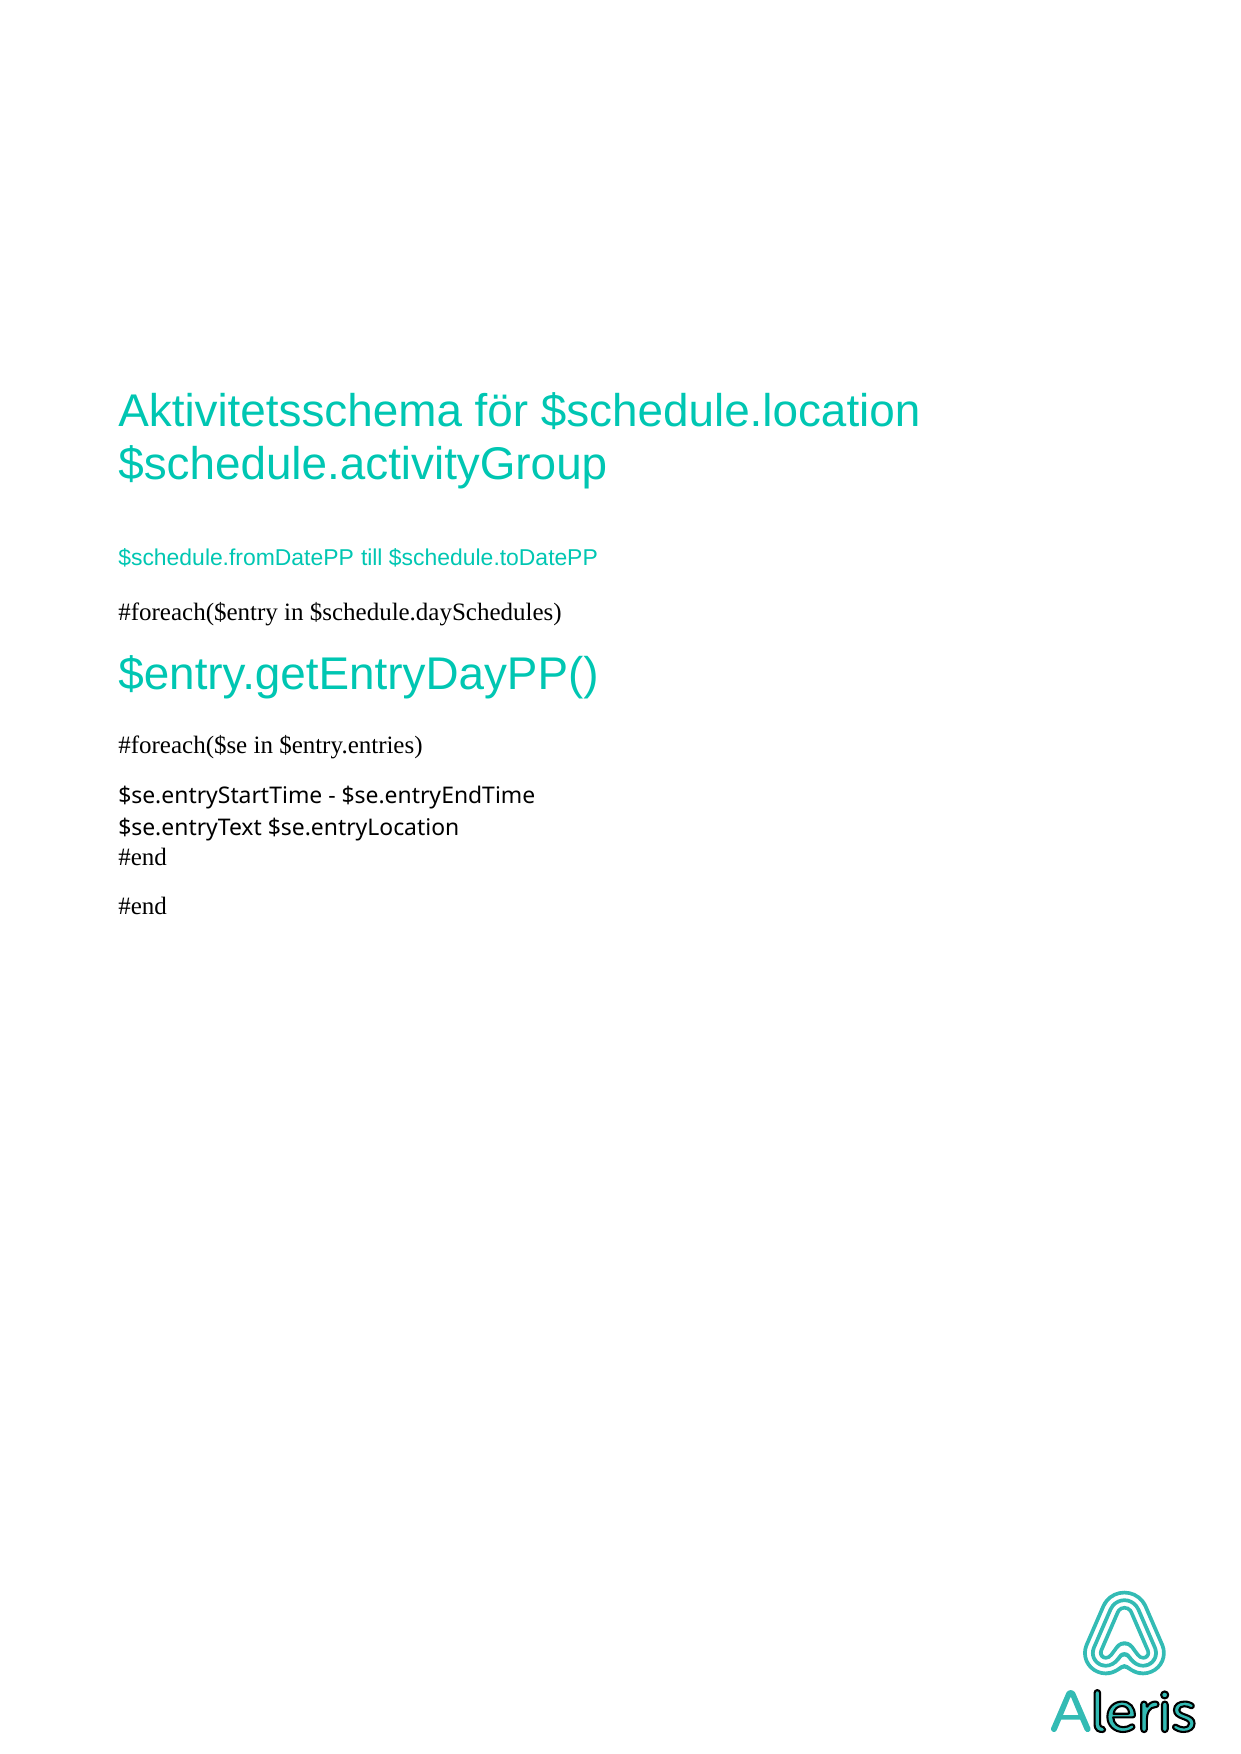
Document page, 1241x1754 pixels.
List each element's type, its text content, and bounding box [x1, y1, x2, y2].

text #foreach($entry in $schedule.daySchedules) [118, 597, 1122, 626]
text Aktivitetsschema för $schedule.location $schedule.activityGroup [118, 384, 1122, 489]
text $se.entryStartTime - $se.entryEndTime [118, 779, 1122, 810]
text $se.entryText $se.entryLocation [118, 810, 1122, 842]
text #end [118, 842, 1122, 870]
text #end [118, 891, 1122, 919]
text #foreach($se in $entry.entries) [118, 730, 1122, 759]
text $schedule.fromDatePP till $schedule.toDatePP [118, 542, 1122, 571]
text $entry.getEntryDayPP() [118, 646, 1122, 699]
